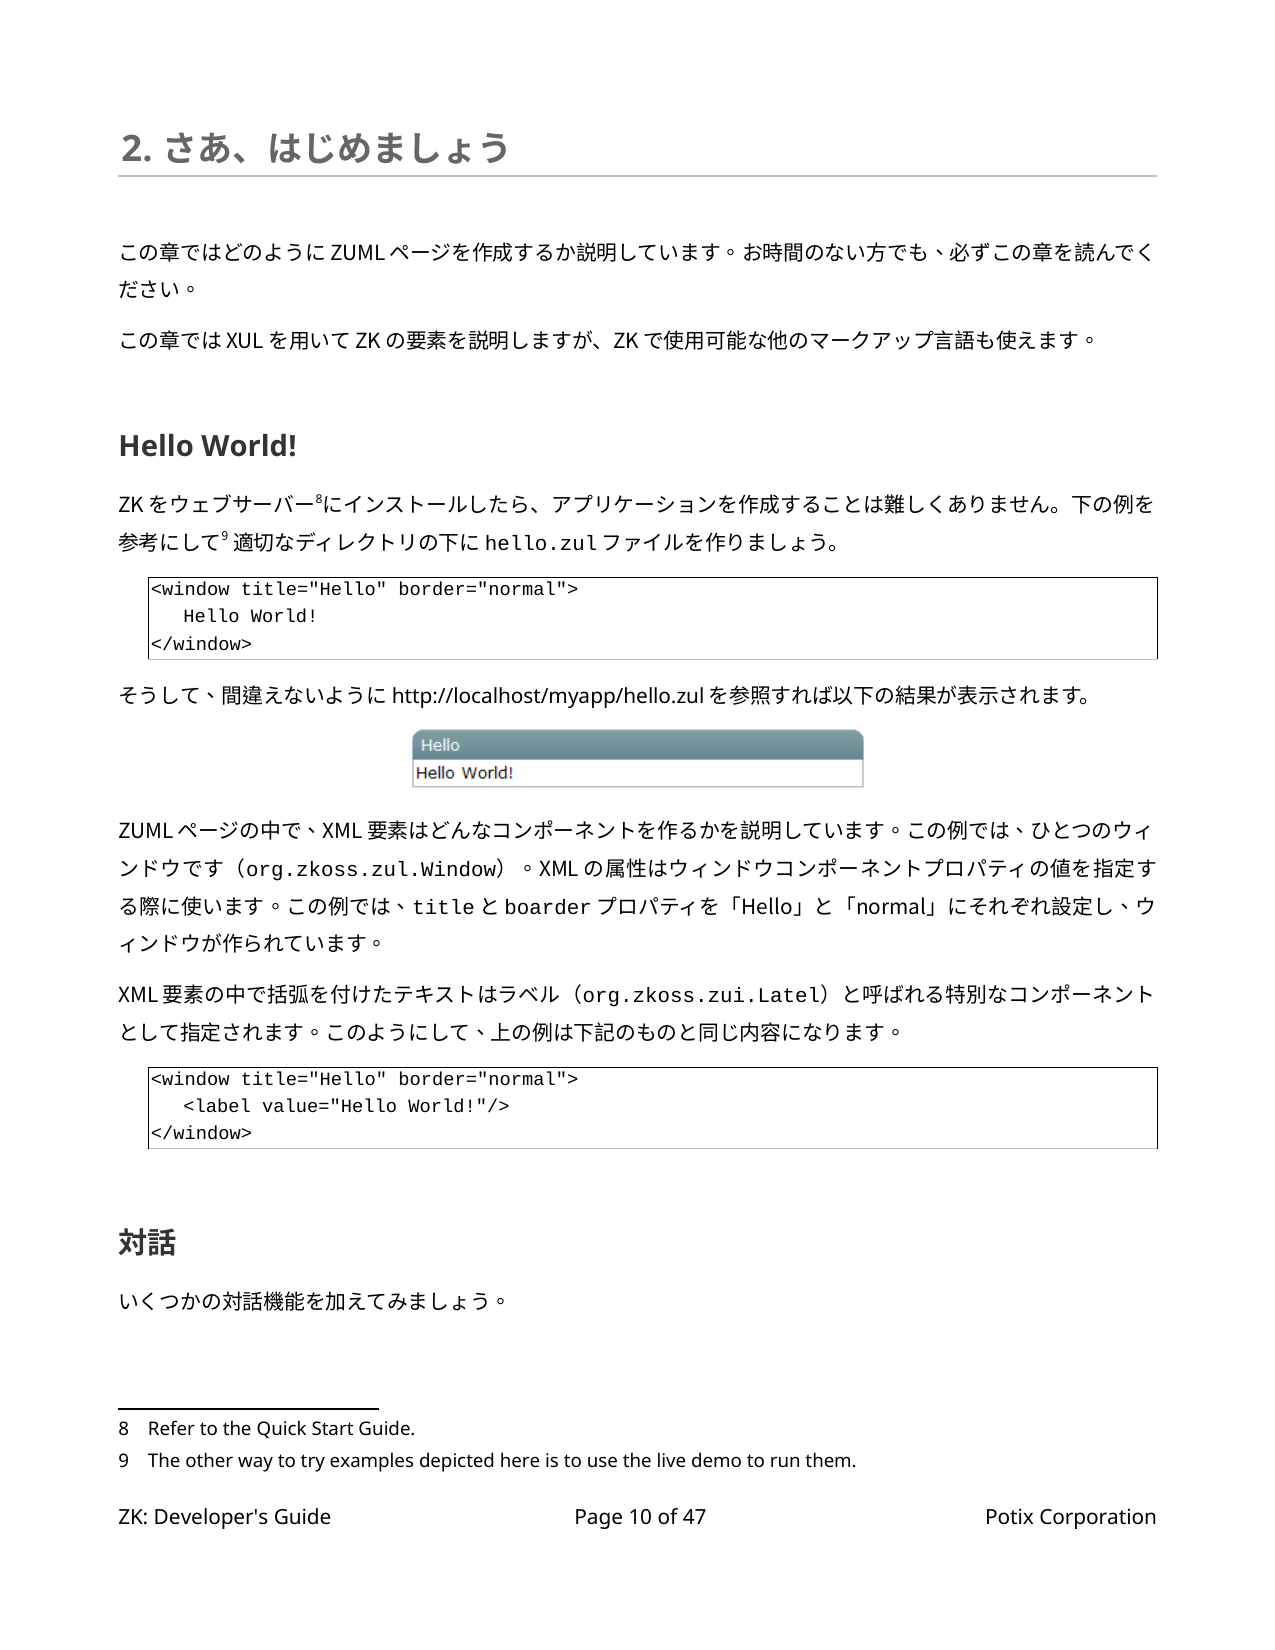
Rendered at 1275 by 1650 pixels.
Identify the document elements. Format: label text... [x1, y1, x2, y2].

subtitle 対話 [118, 1219, 1157, 1262]
picture [410, 727, 865, 790]
text いくつかの対話機能を加えてみましょう。 [118, 1285, 1157, 1315]
text この章ではXULを用いてZKの要素を説明しますが、ZKで使用可能な他のマークアップ言語も使えます。 [118, 324, 1157, 354]
text ZUMLページの中で、XML要素はどんなコンポーネントを作るかを説明しています。この例では、ひとつのウィンドウです（org.zkoss.zul.Window）。XMLの属性はウィンドウコンポーネントプロパティの値を指定する際に使います。この例では、titleとboarderプロパティを「Hello」と「normal」にそれぞれ設定し、ウィンドウが作られています。 [118, 730, 1157, 958]
text ZKをウェブサーバーにインストールしたら、アプリケーションを作成することは難しくありません。下の例を参考にして 適切なディレクトリの下にhello.zulファイルを作りましょう。 [118, 489, 1157, 557]
text Refer to the Quick Start Guide. [118, 1416, 1157, 1441]
text <label value="Hello World!"/> [149, 1094, 1157, 1118]
subtitle 2. さあ、はじめましょう [118, 118, 1157, 175]
text そうして、間違えないように http://localhost/myapp/hello.zulを参照すれば以下の結果が表示されます。 [118, 679, 1157, 709]
text XML要素の中で括弧を付けたテキストはラベル（org.zkoss.zui.Latel）と呼ばれる特別なコンポーネントとして指定されます。このようにして、上の例は下記のものと同じ内容になります。 [118, 978, 1157, 1046]
text Hello World! [149, 604, 1157, 629]
text <window title="Hello" border="normal"> [149, 578, 1157, 601]
text この章ではどのようにZUMLページを作成するか説明しています。お時間のない方でも、必ずこの章を読んでください。 [118, 236, 1157, 304]
text The other way to try examples depicted here is to use the live demo to run them. [118, 1447, 1157, 1473]
text <window title="Hello" border="normal"> [149, 1068, 1157, 1091]
text </window> [149, 632, 1157, 659]
subtitle Hello World! [118, 425, 1157, 465]
text </window> [149, 1121, 1157, 1148]
